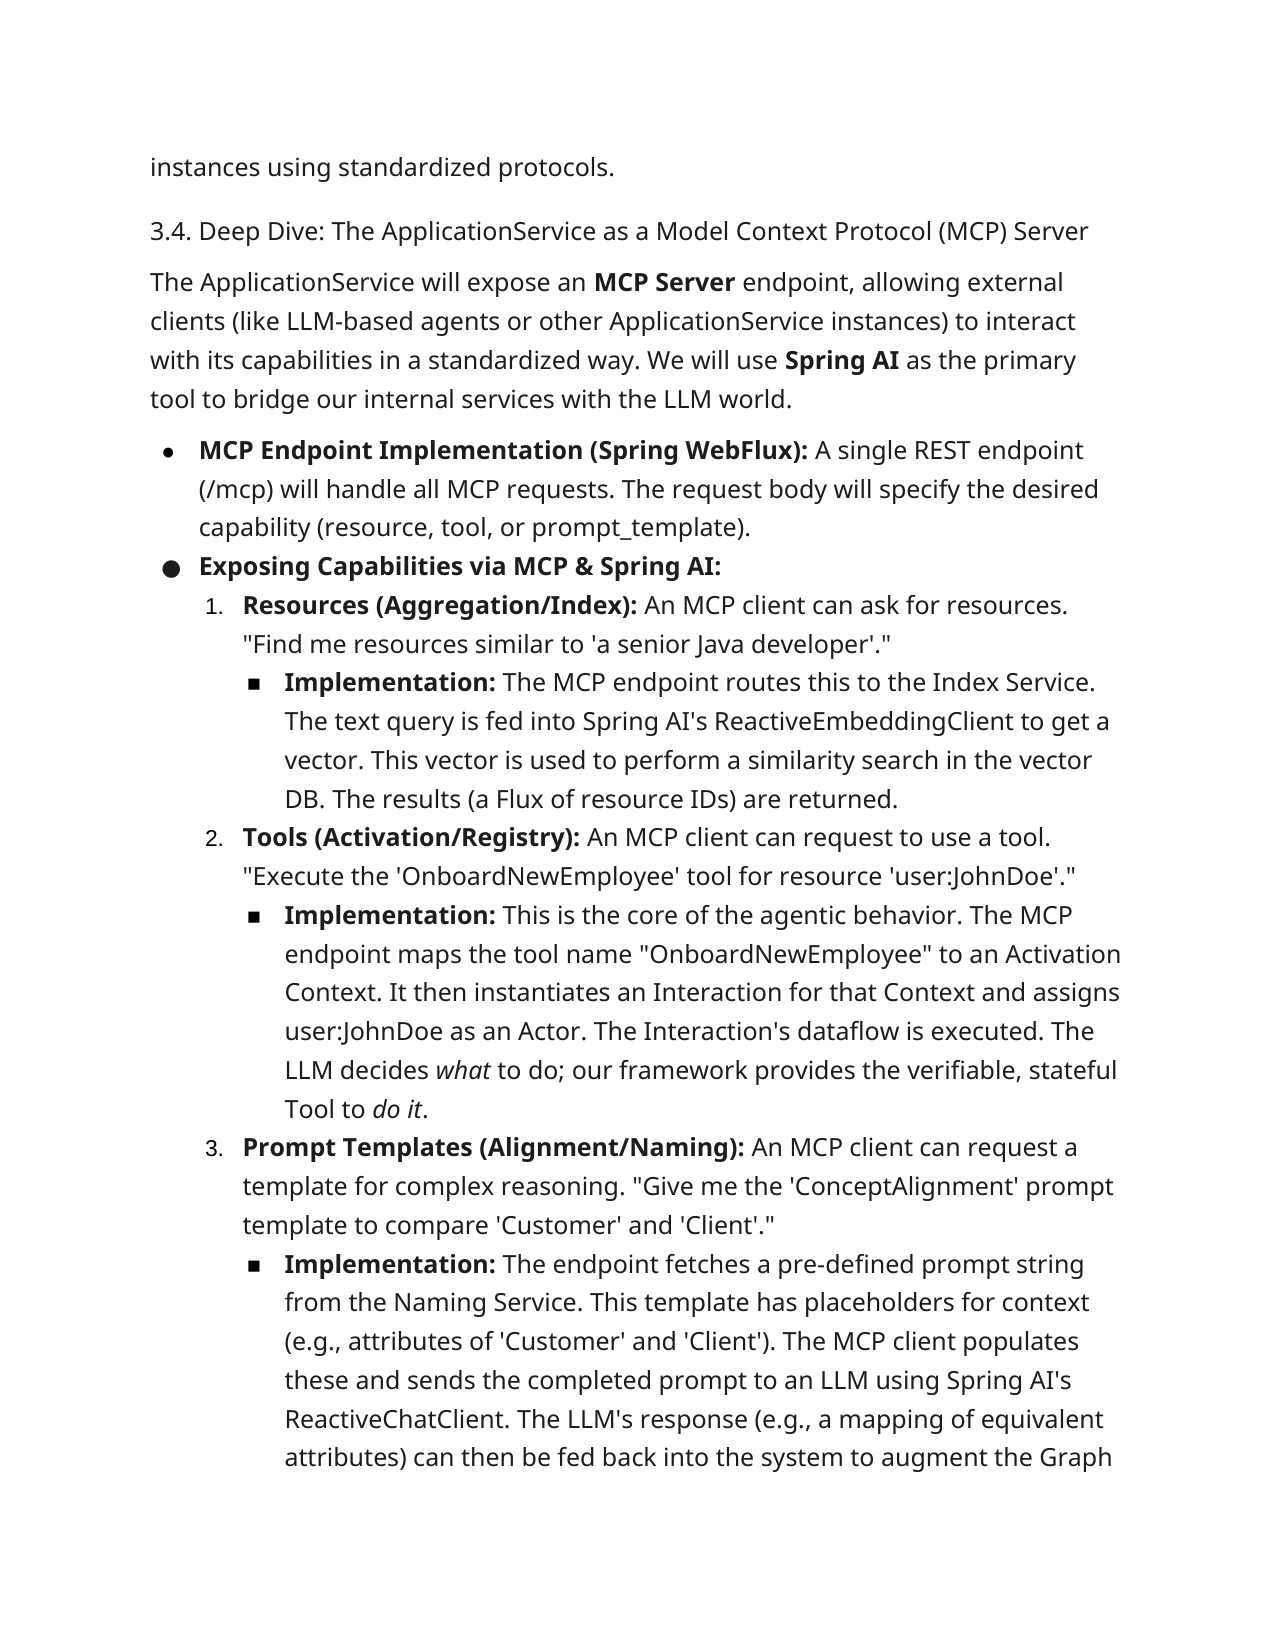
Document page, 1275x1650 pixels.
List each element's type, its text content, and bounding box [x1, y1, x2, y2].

text instances using standardized protocols. [150, 150, 1125, 184]
text The ApplicationService will expose an MCP Server endpoint, allowing external clients (like LLM-based agents or other ApplicationService instances) to interact with its capabilities in a standardized way. We will use Spring AI as the primary tool to bridge our internal services with the LLM world. [150, 265, 1125, 415]
list Implementation: The MCP endpoint routes this to the Index Service. The text query is fed into Spring AI's ReactiveEmbeddingClient to get a vector. This vector is used to perform a similarity search in the vector DB. The results (a Flux of resource IDs) are returned. [247, 665, 1125, 815]
list Implementation: This is the core of the agentic behavior. The MCP endpoint maps the tool name "OnboardNewEmployee" to an Activation Context. It then instantiates an Interaction for that Context and assigns user:JohnDoe as an Actor. The Interaction's dataflow is executed. The LLM decides what to do; our framework provides the verifiable, stateful Tool to do it. [247, 897, 1125, 1125]
subtitle 3.4. Deep Dive: The ApplicationService as a Model Context Protocol (MCP) Server [150, 214, 1125, 248]
list Implementation: The endpoint fetches a pre-defined prompt string from the Naming Service. This template has placeholders for context (e.g., attributes of 'Customer' and 'Client'). The MCP client populates these and sends the completed prompt to an LLM using Spring AI's ReactiveChatClient. The LLM's response (e.g., a mapping of equivalent attributes) can then be fed back into the system to augment the Graph [247, 1246, 1125, 1474]
list Exposing Capabilities via MCP & Spring AI: [161, 549, 1125, 583]
list Prompt Templates (Alignment/Naming): An MCP client can request a template for complex reasoning. "Give me the 'ConceptAlignment' prompt template to compare 'Customer' and 'Client'." [205, 1130, 1125, 1242]
list MCP Endpoint Implementation (Spring WebFlux): A single REST endpoint (/mcp) will handle all MCP requests. The request body will specify the desired capability (resource, tool, or prompt_template). [161, 432, 1125, 544]
list Tools (Activation/Registry): An MCP client can request to use a tool. "Execute the 'OnboardNewEmployee' tool for resource 'user:JohnDoe'." [205, 820, 1125, 893]
list Resources (Aggregation/Index): An MCP client can ask for resources. "Find me resources similar to 'a senior Java developer'." [205, 587, 1125, 660]
